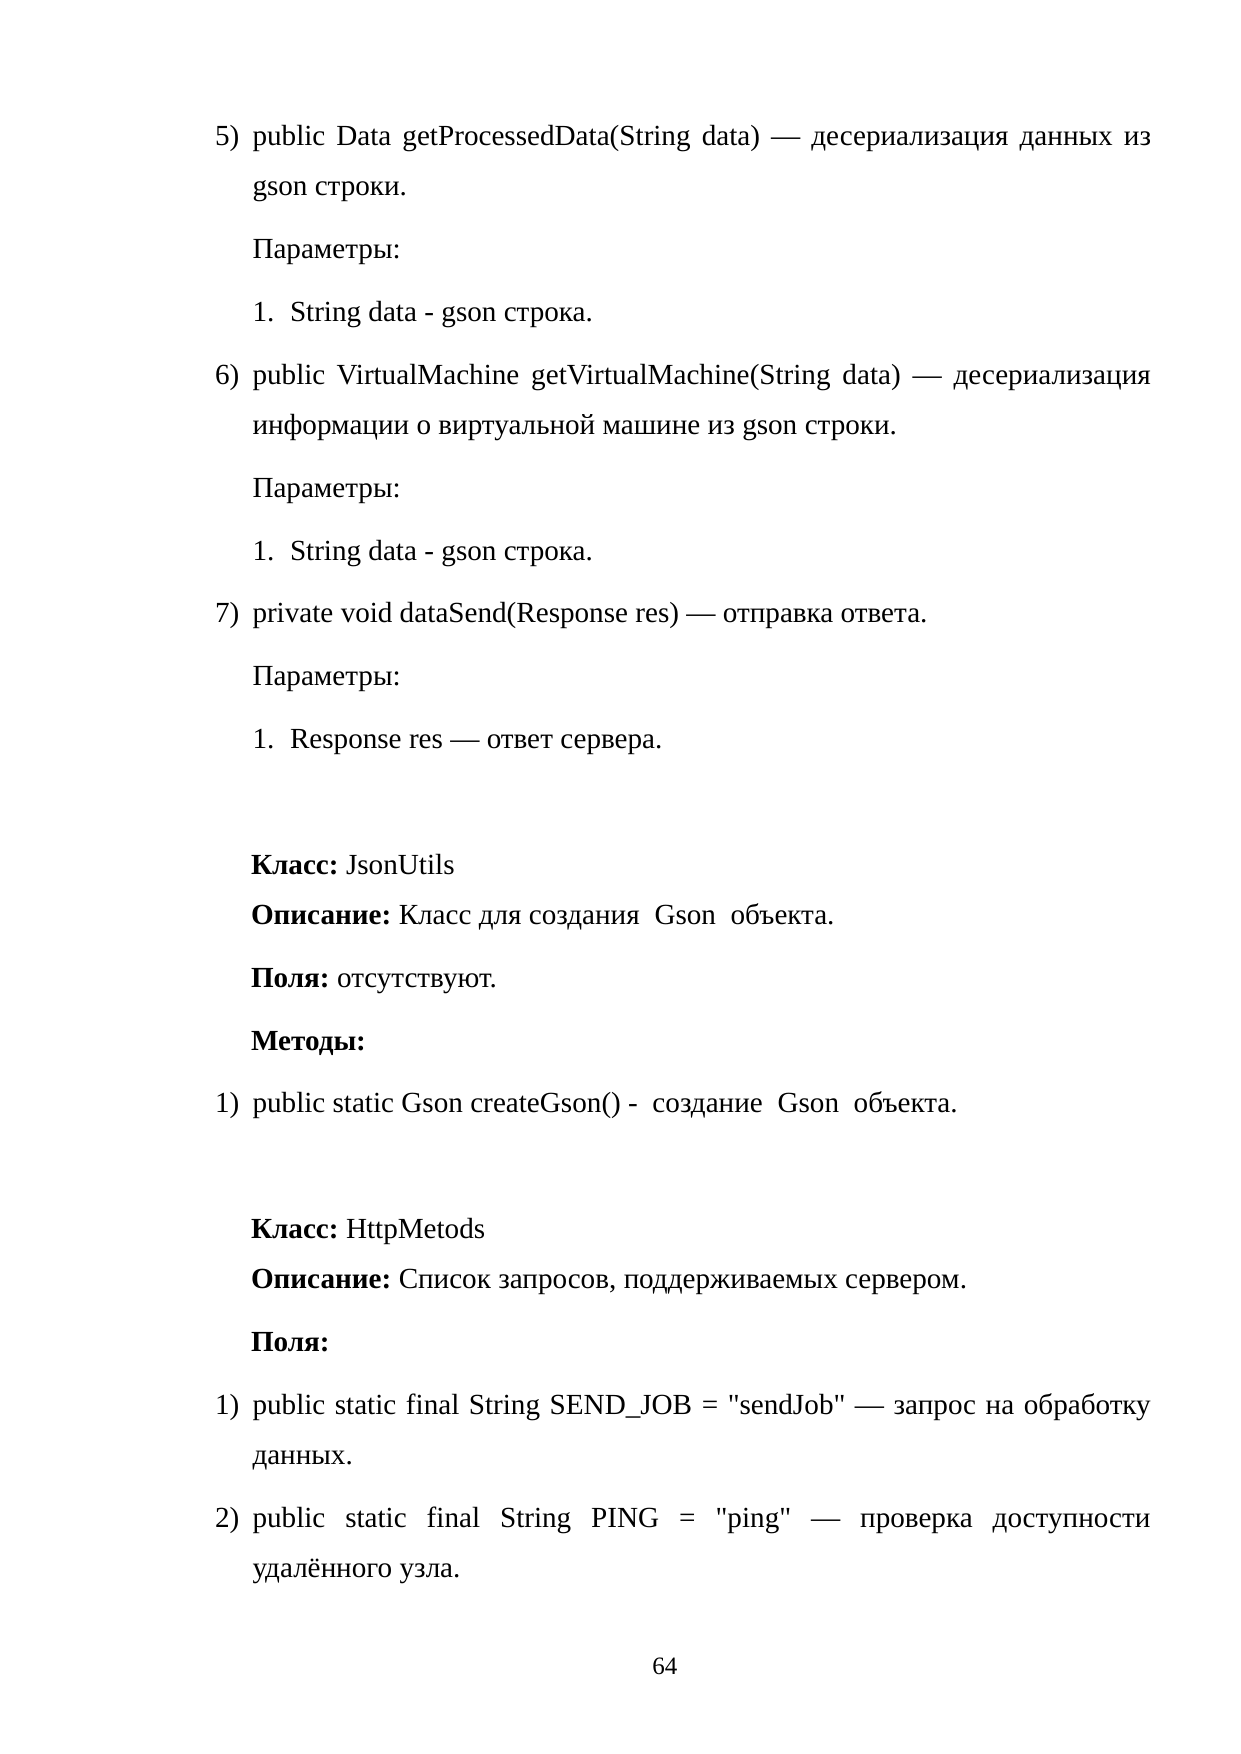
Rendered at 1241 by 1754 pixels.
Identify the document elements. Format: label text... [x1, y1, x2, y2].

list Параметры: [215, 470, 1152, 503]
list public VirtualMachine getVirtualMachine(String data) — десериализация информации о виртуальной машине из gson строки. [215, 357, 1152, 441]
text Описание: Класс для создания Gson объекта. [177, 897, 1152, 931]
list public static Gson createGson() - создание Gson объекта. [215, 1086, 1152, 1119]
list String data - gson строка. [252, 294, 1152, 328]
list public static final String SEND_JOB = "sendJob" — запрос на обработку данных. [215, 1387, 1152, 1471]
list public Data getProcessedData(String data) — десериализация данных из gson строки. [215, 118, 1152, 202]
text Методы: [177, 1023, 1152, 1056]
list String data - gson строка. [252, 533, 1152, 566]
list private void dataSend(Response res) — отправка ответа. [215, 596, 1152, 629]
list Параметры: [215, 231, 1152, 265]
text Поля: отсутствуют. [177, 960, 1152, 993]
text Класс: JsonUtils [177, 847, 1152, 880]
text Поля: [177, 1324, 1152, 1358]
list Параметры: [215, 658, 1152, 692]
text Описание: Список запросов, поддерживаемых сервером. [177, 1262, 1152, 1295]
list Response res — ответ сервера. [252, 721, 1152, 755]
list public static final String PING = "ping" — проверка доступности удалённого узла. [215, 1500, 1152, 1584]
text Класс: HttpMetods [177, 1211, 1152, 1245]
